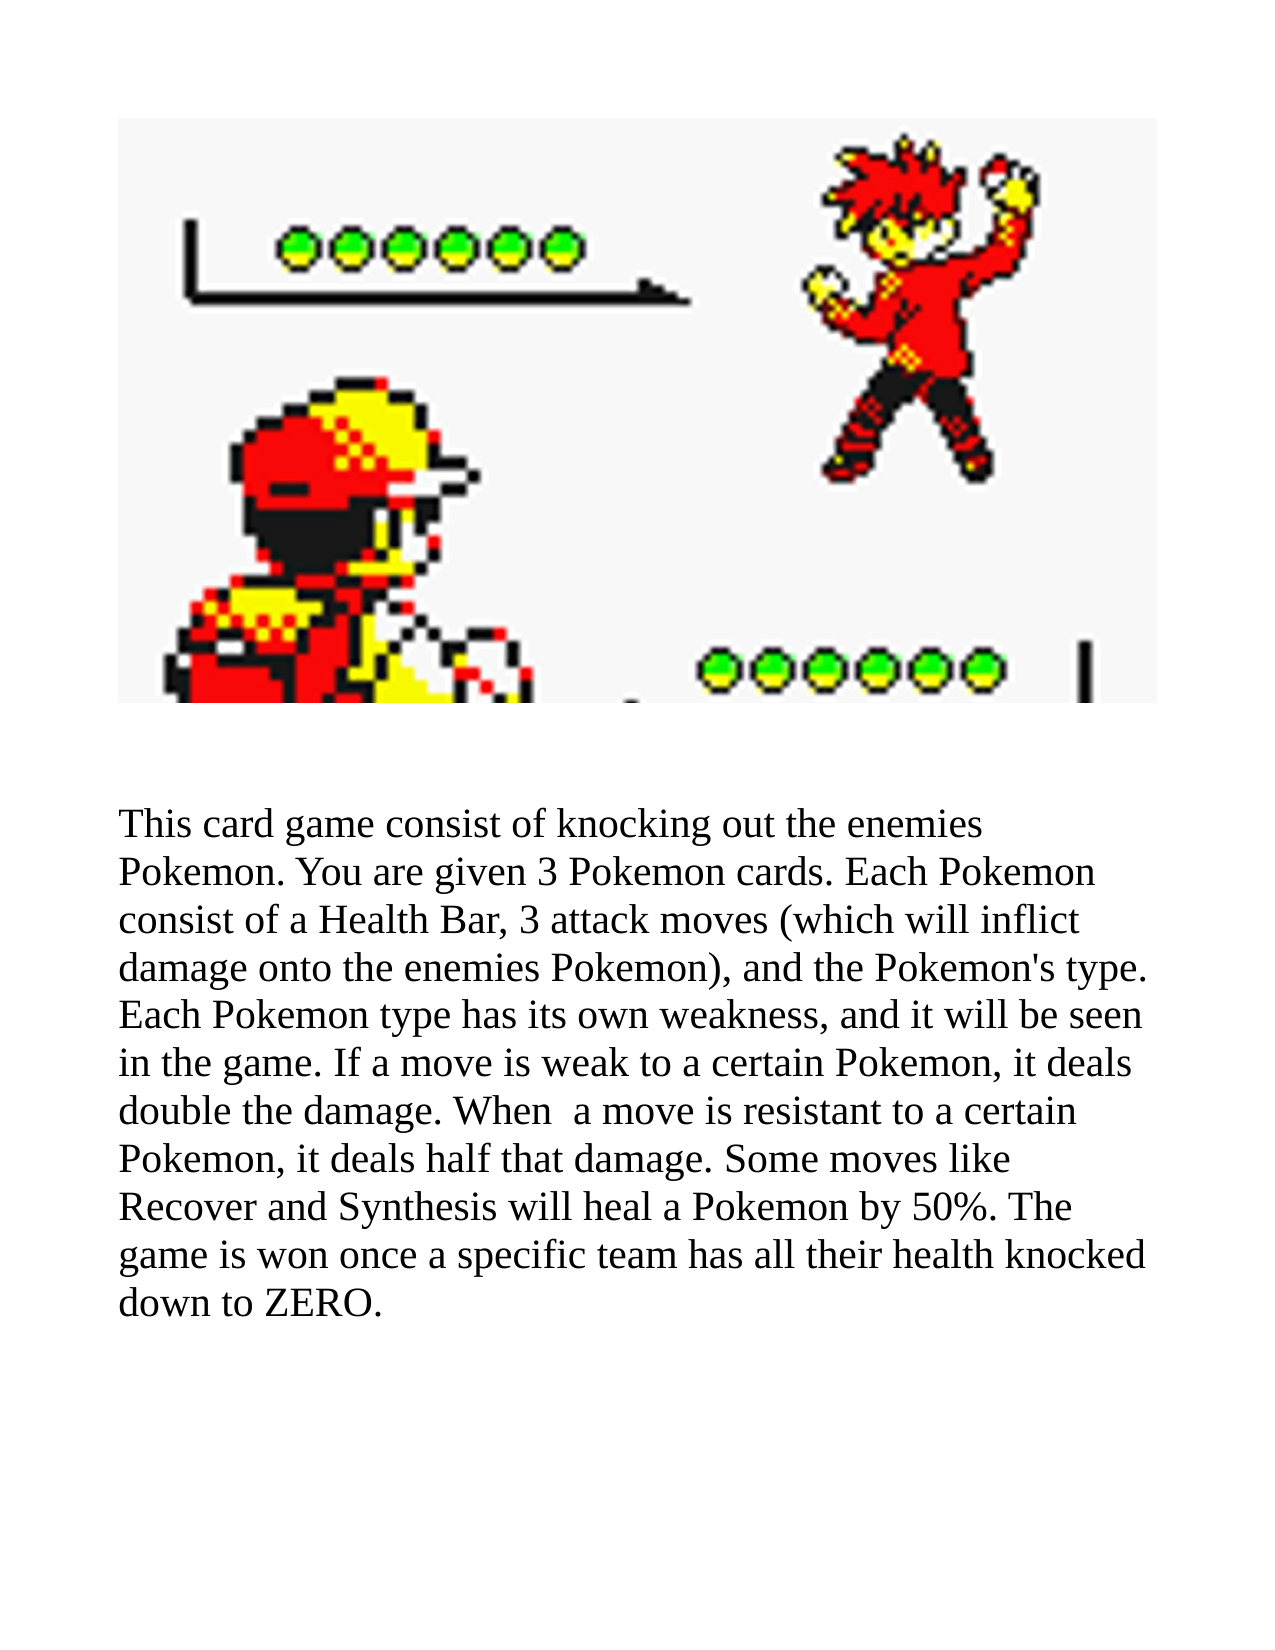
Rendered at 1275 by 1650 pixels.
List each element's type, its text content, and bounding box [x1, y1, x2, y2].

text Each Pokemon type has its own weakness, and it will be seen in the game. If a move is weak to a certain Pokemon, it deals double the damage. When a move is resistant to a certain Pokemon, it deals half that damage. Some moves like Recover and Synthesis will heal a Pokemon by 50%. The game is won once a specific team has all their health knocked down to ZERO. [118, 990, 1157, 1325]
picture [118, 118, 1157, 703]
text This card game consist of knocking out the enemies Pokemon. You are given 3 Pokemon cards. Each Pokemon consist of a Health Bar, 3 attack moves (which will inflict damage onto the enemies Pokemon), and the Pokemon's type. [118, 798, 1157, 990]
